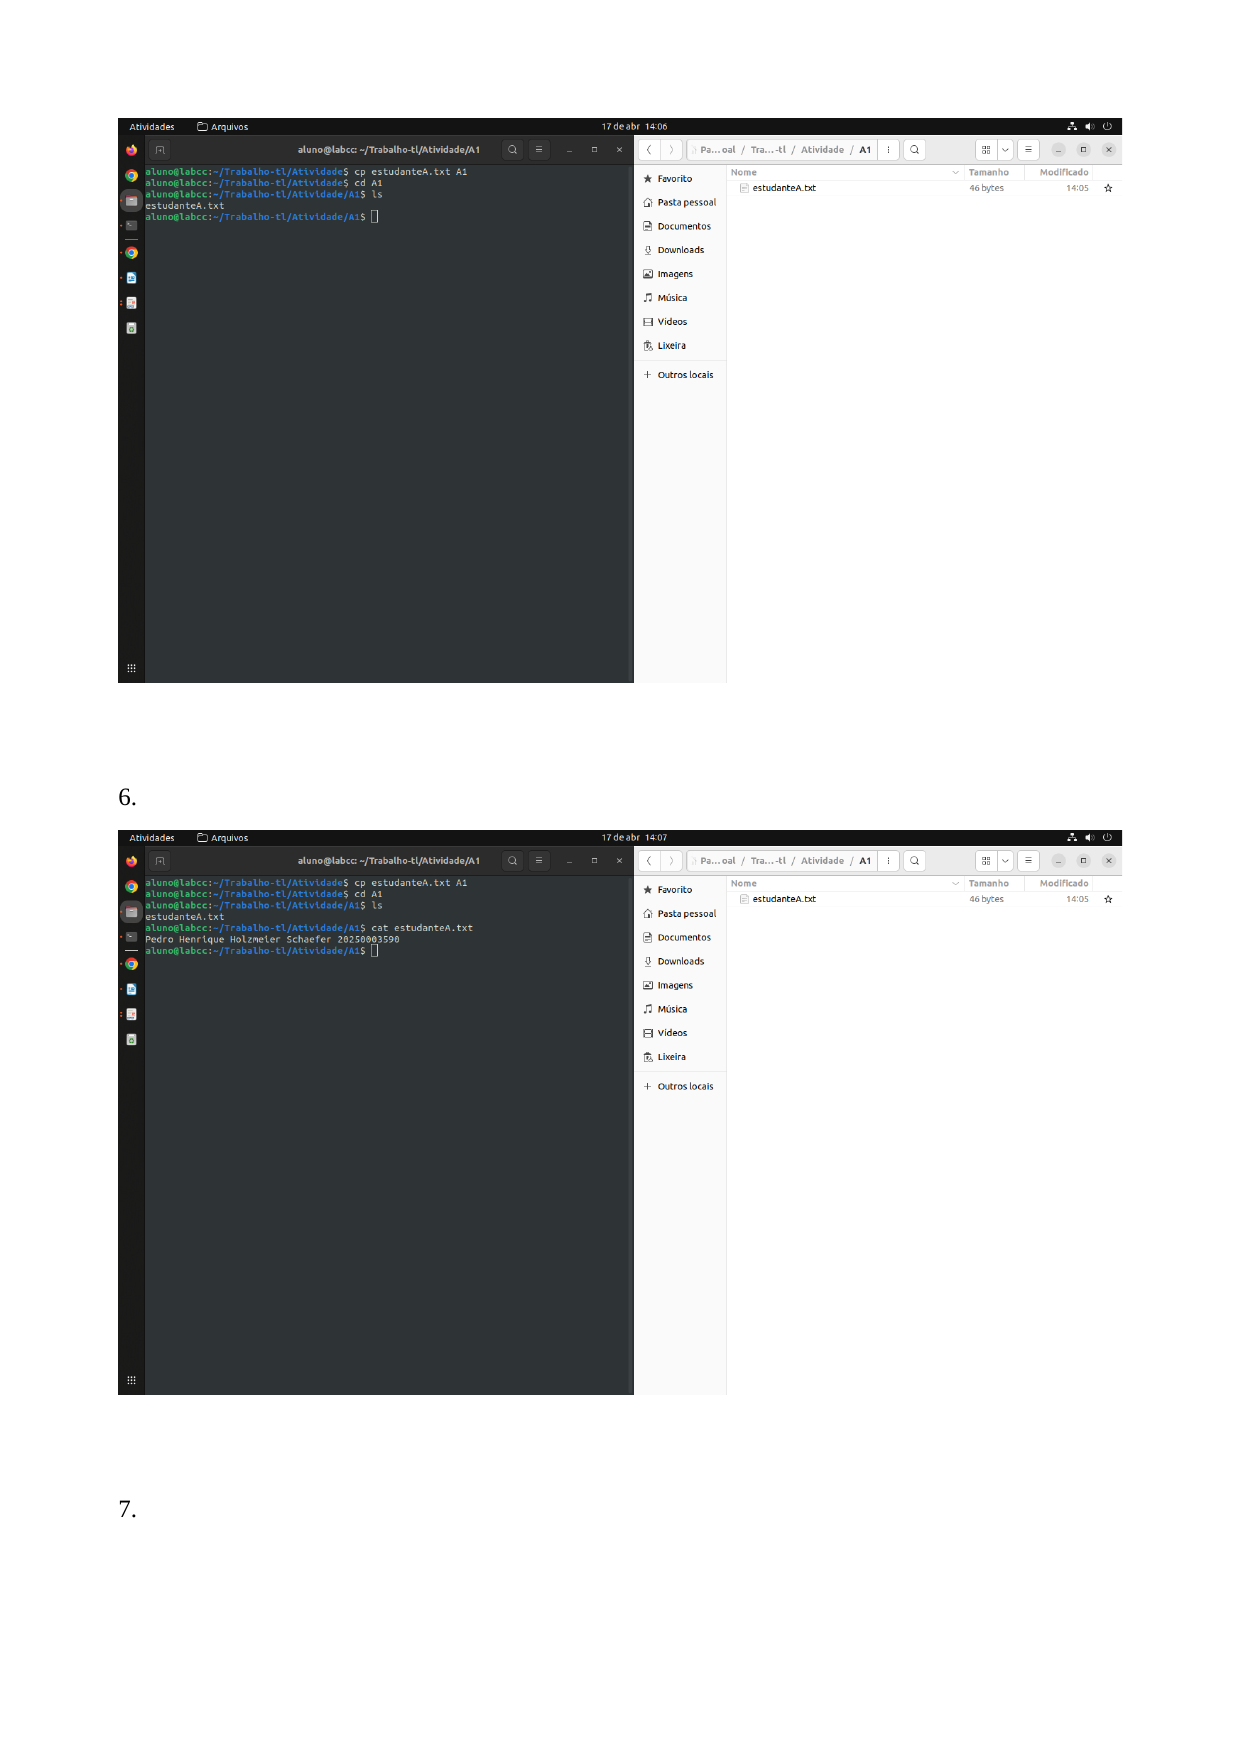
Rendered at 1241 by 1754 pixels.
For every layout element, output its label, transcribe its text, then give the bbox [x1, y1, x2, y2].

picture [118, 118, 1123, 683]
text 7. [118, 1494, 1122, 1523]
picture [118, 830, 1123, 1395]
text 6. [118, 782, 1122, 811]
